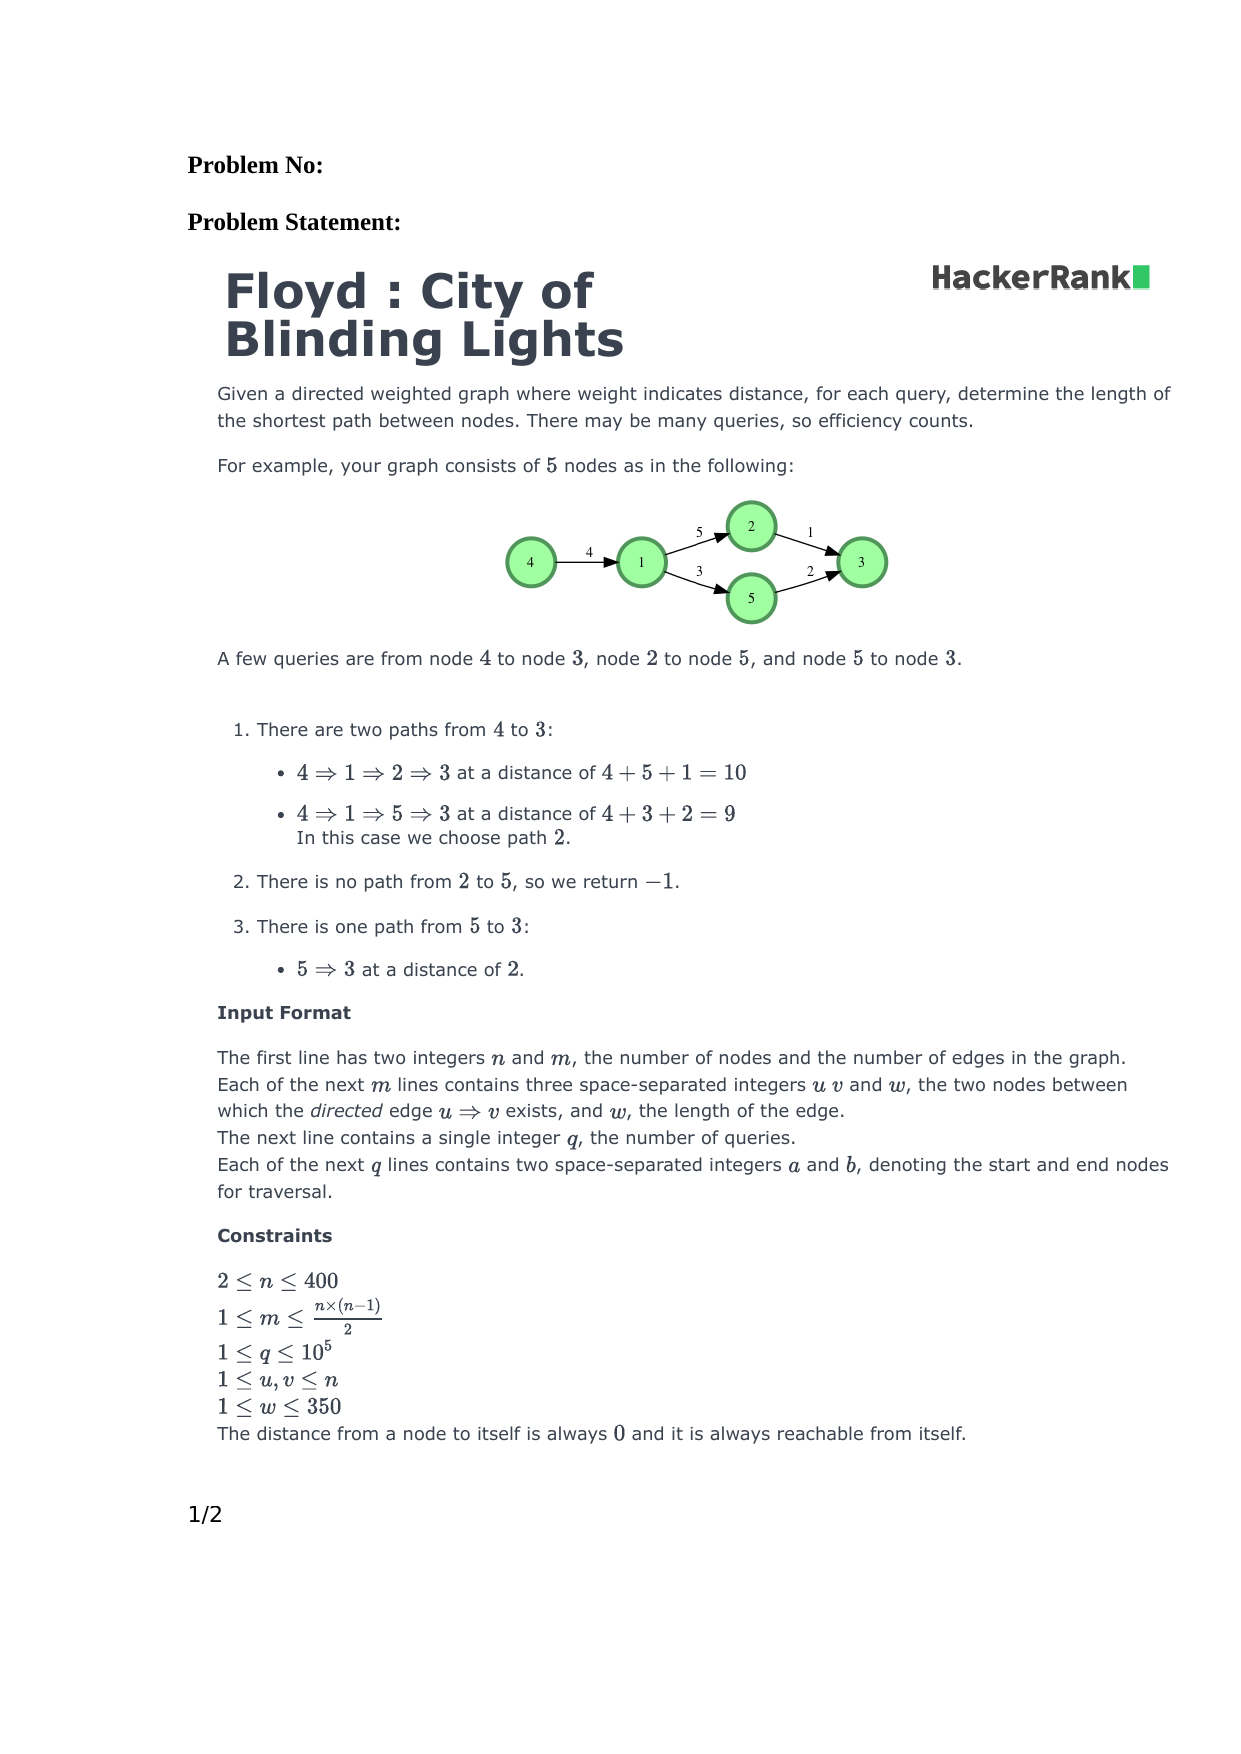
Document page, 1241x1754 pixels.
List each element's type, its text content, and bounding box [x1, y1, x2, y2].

text Problem Statement: [187, 179, 1053, 236]
text Problem No: [187, 150, 1053, 179]
